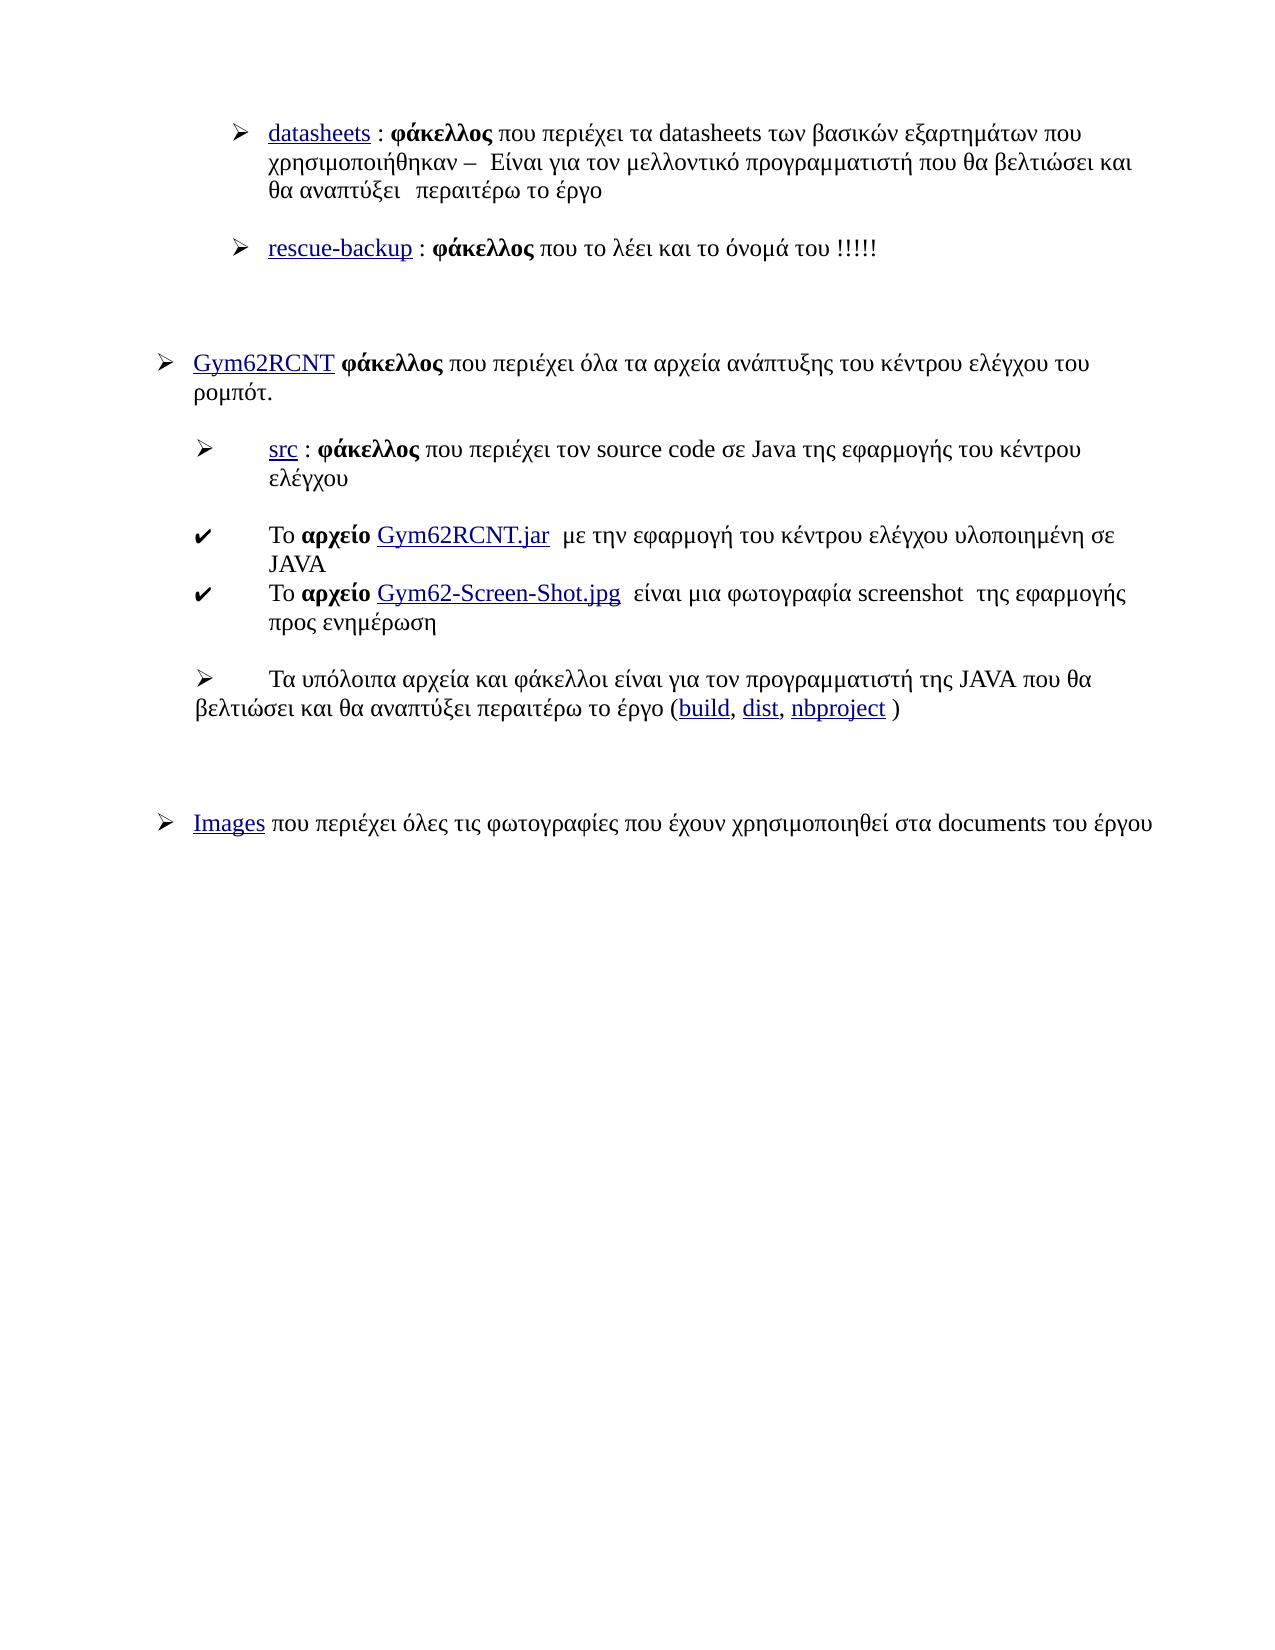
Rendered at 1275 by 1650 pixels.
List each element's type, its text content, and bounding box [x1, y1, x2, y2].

list Images που περιέχει όλες τις φωτογραφίες που έχουν χρησιμοποιηθεί στα documents του έργου [156, 808, 1157, 837]
list Τα υπόλοιπα αρχεία και φάκελλοι είναι για τον προγραμματιστή της JAVA που θα βελτιώσει και θα αναπτύξει περαιτέρω το έργο (build, dist, nbproject ) [195, 664, 1157, 722]
list datasheets : φάκελλος που περιέχει τα datasheets των βασικών εξαρτημάτων που χρησιμοποιήθηκαν – Είναι για τον μελλοντικό προγραμματιστή που θα βελτιώσει και θα αναπτύξει περαιτέρω το έργο [231, 118, 1157, 204]
list rescue-backup : φάκελλος που το λέει και το όνομά του !!!!! [231, 233, 1157, 262]
list src : φάκελλος που περιέχει τον source code σε Java της εφαρμογής του κέντρου ελέγχου [195, 434, 1157, 492]
list Gym62RCNT φάκελλος που περιέχει όλα τα αρχεία ανάπτυξης του κέντρου ελέγχου του ρομπότ. [156, 348, 1157, 406]
list Το αρχείο Gym62RCNT.jar με την εφαρμογή του κέντρου ελέγχου υλοποιημένη σε JAVA [195, 521, 1157, 578]
list Το αρχείο Gym62-Screen-Shot.jpg είναι μια φωτογραφία screenshot της εφαρμογής προς ενημέρωση [195, 578, 1157, 636]
